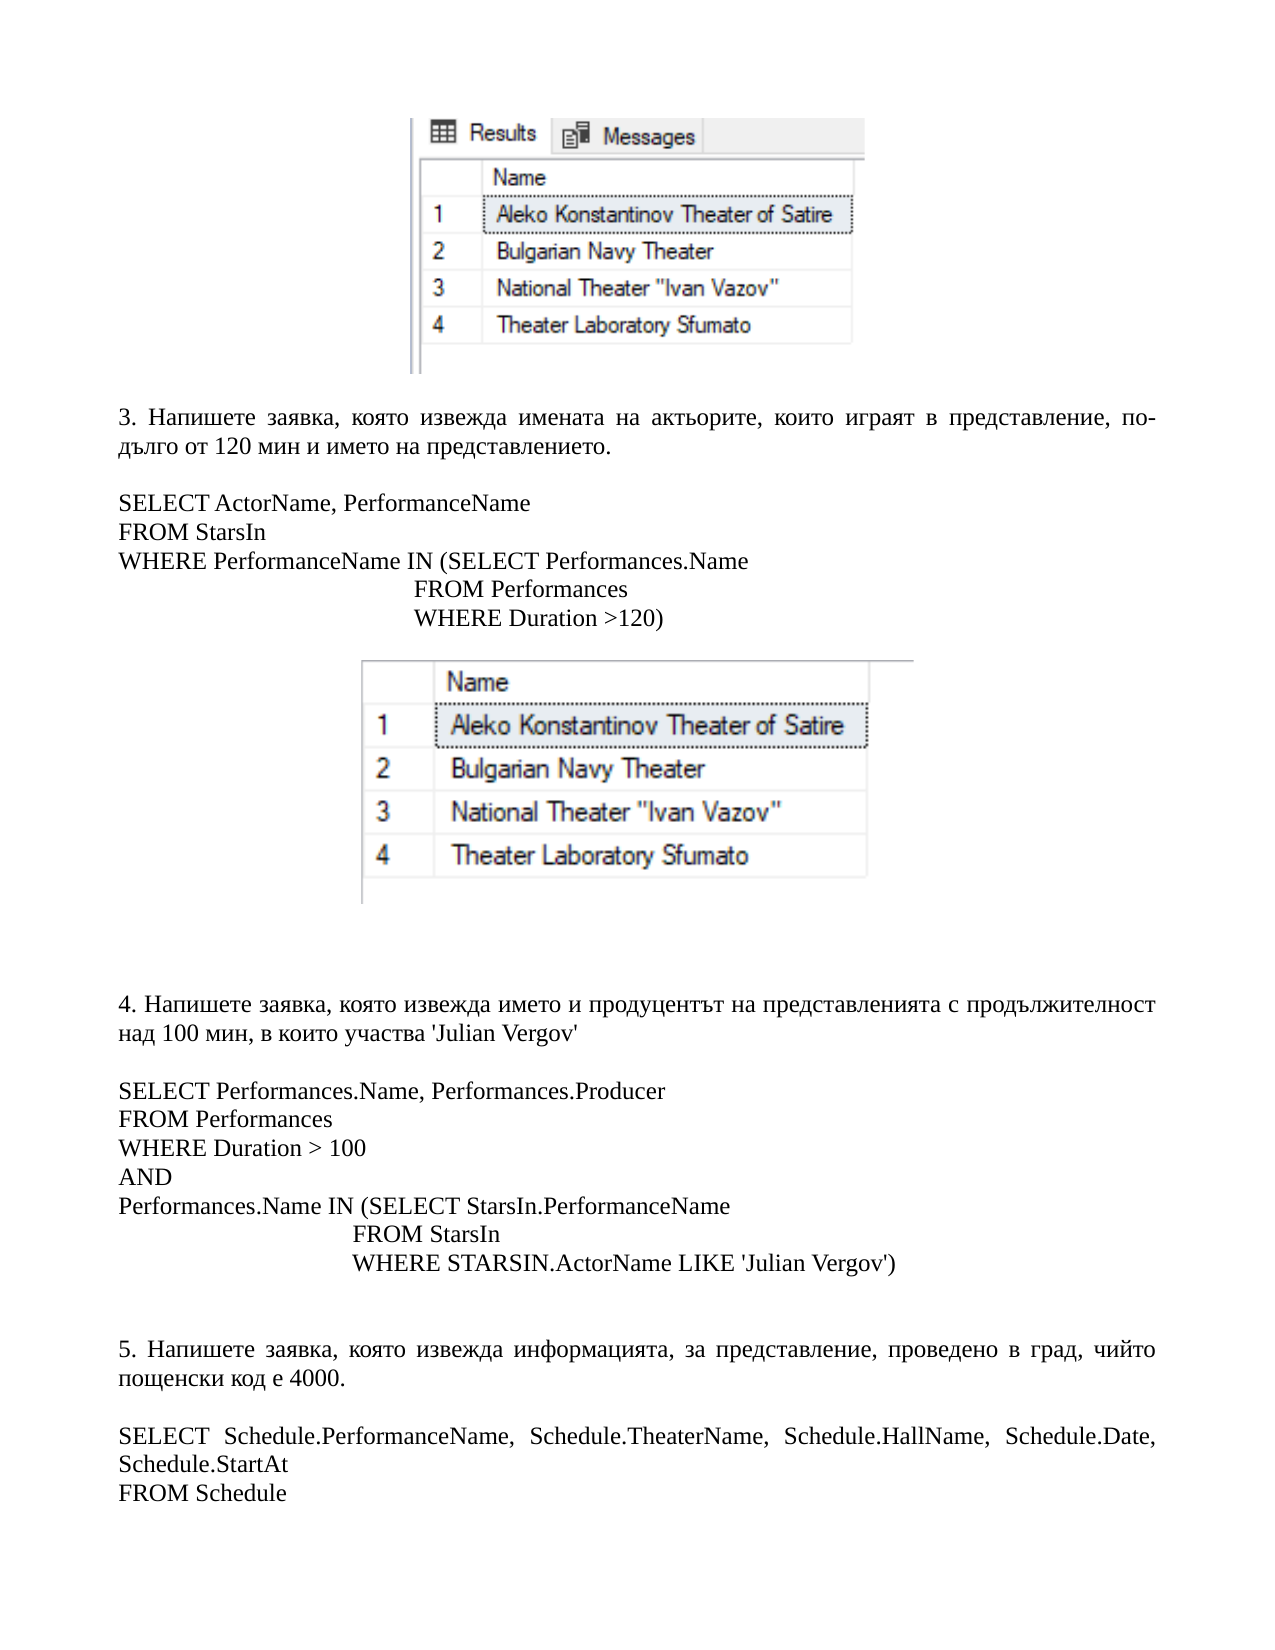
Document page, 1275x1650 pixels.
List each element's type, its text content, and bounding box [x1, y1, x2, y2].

text FROM Performances [118, 1104, 1157, 1133]
picture [361, 660, 914, 904]
text FROM StarsIn [118, 517, 1157, 546]
text WHERE PerformanceName IN (SELECT Performances.Name [118, 546, 1157, 574]
text WHERE Duration >120) [118, 603, 1157, 632]
text Performances.Name IN (SELECT StarsIn.PerformanceName [118, 1191, 1157, 1219]
text WHERE STARSIN.ActorName LIKE 'Julian Vergov') [118, 1248, 1157, 1277]
text FROM Schedule [118, 1478, 1157, 1507]
text AND [118, 1162, 1157, 1191]
text SELECT Performances.Name, Performances.Producer [118, 1076, 1157, 1104]
text SELECT ActorName, PerformanceName [118, 488, 1157, 517]
picture [410, 118, 865, 374]
text FROM Performances [118, 574, 1157, 603]
text 4. Напишете заявка, която извежда името и продуцентът на представленията с продължителност над 100 мин, в които участва 'Julian Vergov' [118, 989, 1157, 1047]
text 5. Напишете заявка, която извежда информацията, за представление, проведено в град, чийто пощенски код е 4000. [118, 1334, 1157, 1392]
text 3. Напишете заявка, която извежда имената на актьорите, които играят в представление, по-дълго от 120 мин и името на представлението. [118, 402, 1157, 459]
text FROM StarsIn [118, 1219, 1157, 1248]
text WHERE Duration > 100 [118, 1133, 1157, 1162]
text SELECT Schedule.PerformanceName, Schedule.TheaterName, Schedule.HallName, Schedule.Date, Schedule.StartAt [118, 1421, 1157, 1478]
